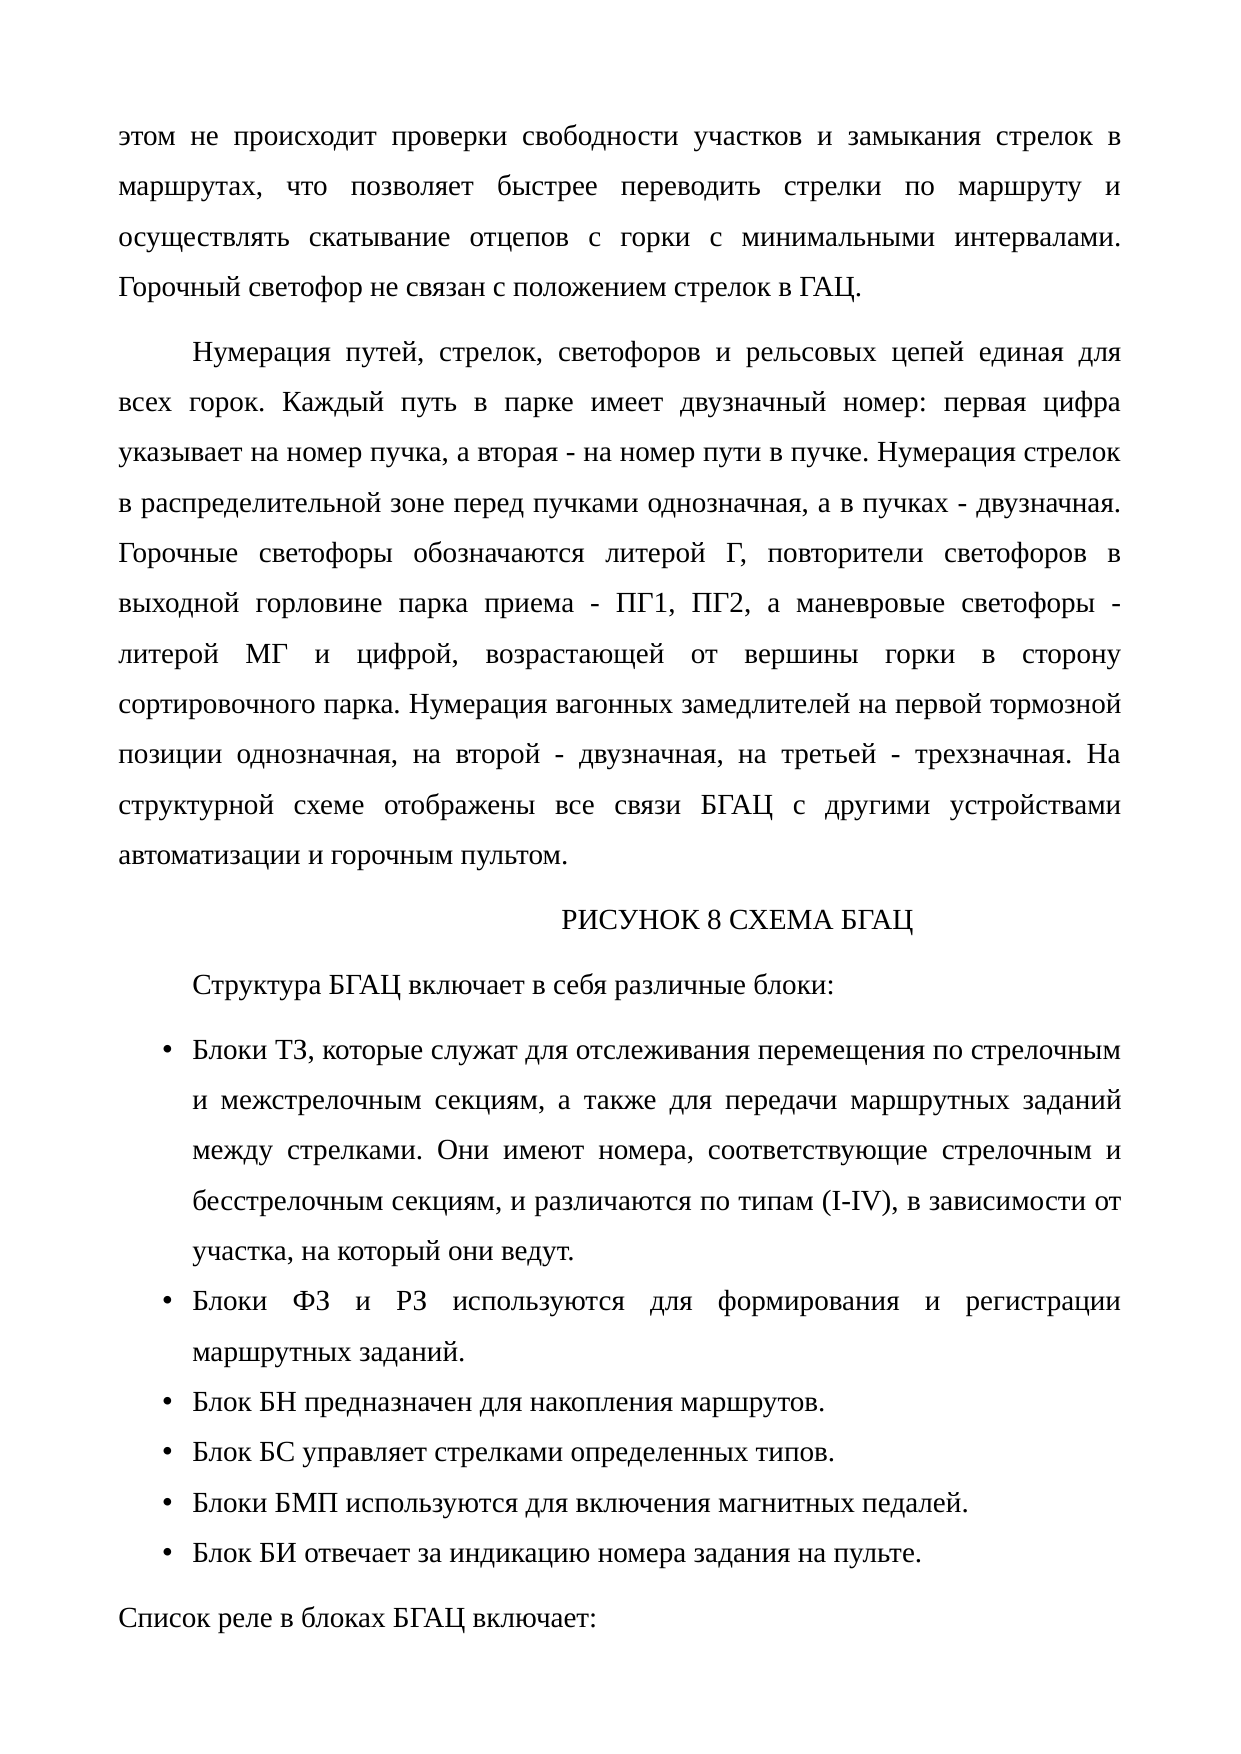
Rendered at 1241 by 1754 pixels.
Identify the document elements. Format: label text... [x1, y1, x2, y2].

list Блок БН предназначен для накопления маршрутов. [162, 1384, 1122, 1418]
text Список реле в блоках БГАЦ включает: [118, 1600, 1122, 1634]
list Блоки ТЗ, которые служат для отслеживания перемещения по стрелочным и межстрелочным секциям, а также для передачи маршрутных заданий между стрелками. Они имеют номера, соответствующие стрелочным и бесстрелочным секциям, и различаются по типам (I-IV), в зависимости от участка, на который они ведут. [162, 1032, 1122, 1267]
text РИСУНОК 8 СХЕМА БГАЦ [118, 902, 1122, 936]
list Блоки БМП используются для включения магнитных педалей. [162, 1485, 1122, 1519]
text Структура БГАЦ включает в себя различные блоки: [118, 967, 1122, 1000]
text Нумерация путей, стрелок, светофоров и рельсовых цепей единая для всех горок. Каждый путь в парке имеет двузначный номер: первая цифра указывает на номер пучка, а вторая - на номер пути в пучке. Нумерация стрелок в распределительной зоне перед пучками однозначная, а в пучках - двузначная. Горочные светофоры обозначаются литерой Г, повторители светофоров в выходной горловине парка приема - ПГ1, ПГ2, а маневровые светофоры - литерой МГ и цифрой, возрастающей от вершины горки в сторону сортировочного парка. Нумерация вагонных замедлителей на первой тормозной позиции однозначная, на второй - двузначная, на третьей - трехзначная. На структурной схеме отображены все связи БГАЦ с другими устройствами автоматизации и горочным пультом. [118, 334, 1122, 871]
list Блок БС управляет стрелками определенных типов. [162, 1434, 1122, 1468]
text этом не происходит проверки свободности участков и замыкания стрелок в маршрутах, что позволяет быстрее переводить стрелки по маршруту и осуществлять скатывание отцепов с горки с минимальными интервалами. Горочный светофор не связан с положением стрелок в ГАЦ. [118, 118, 1122, 303]
list Блок БИ отвечает за индикацию номера задания на пульте. [162, 1535, 1122, 1569]
list Блоки ФЗ и РЗ используются для формирования и регистрации маршрутных заданий. [162, 1283, 1122, 1367]
